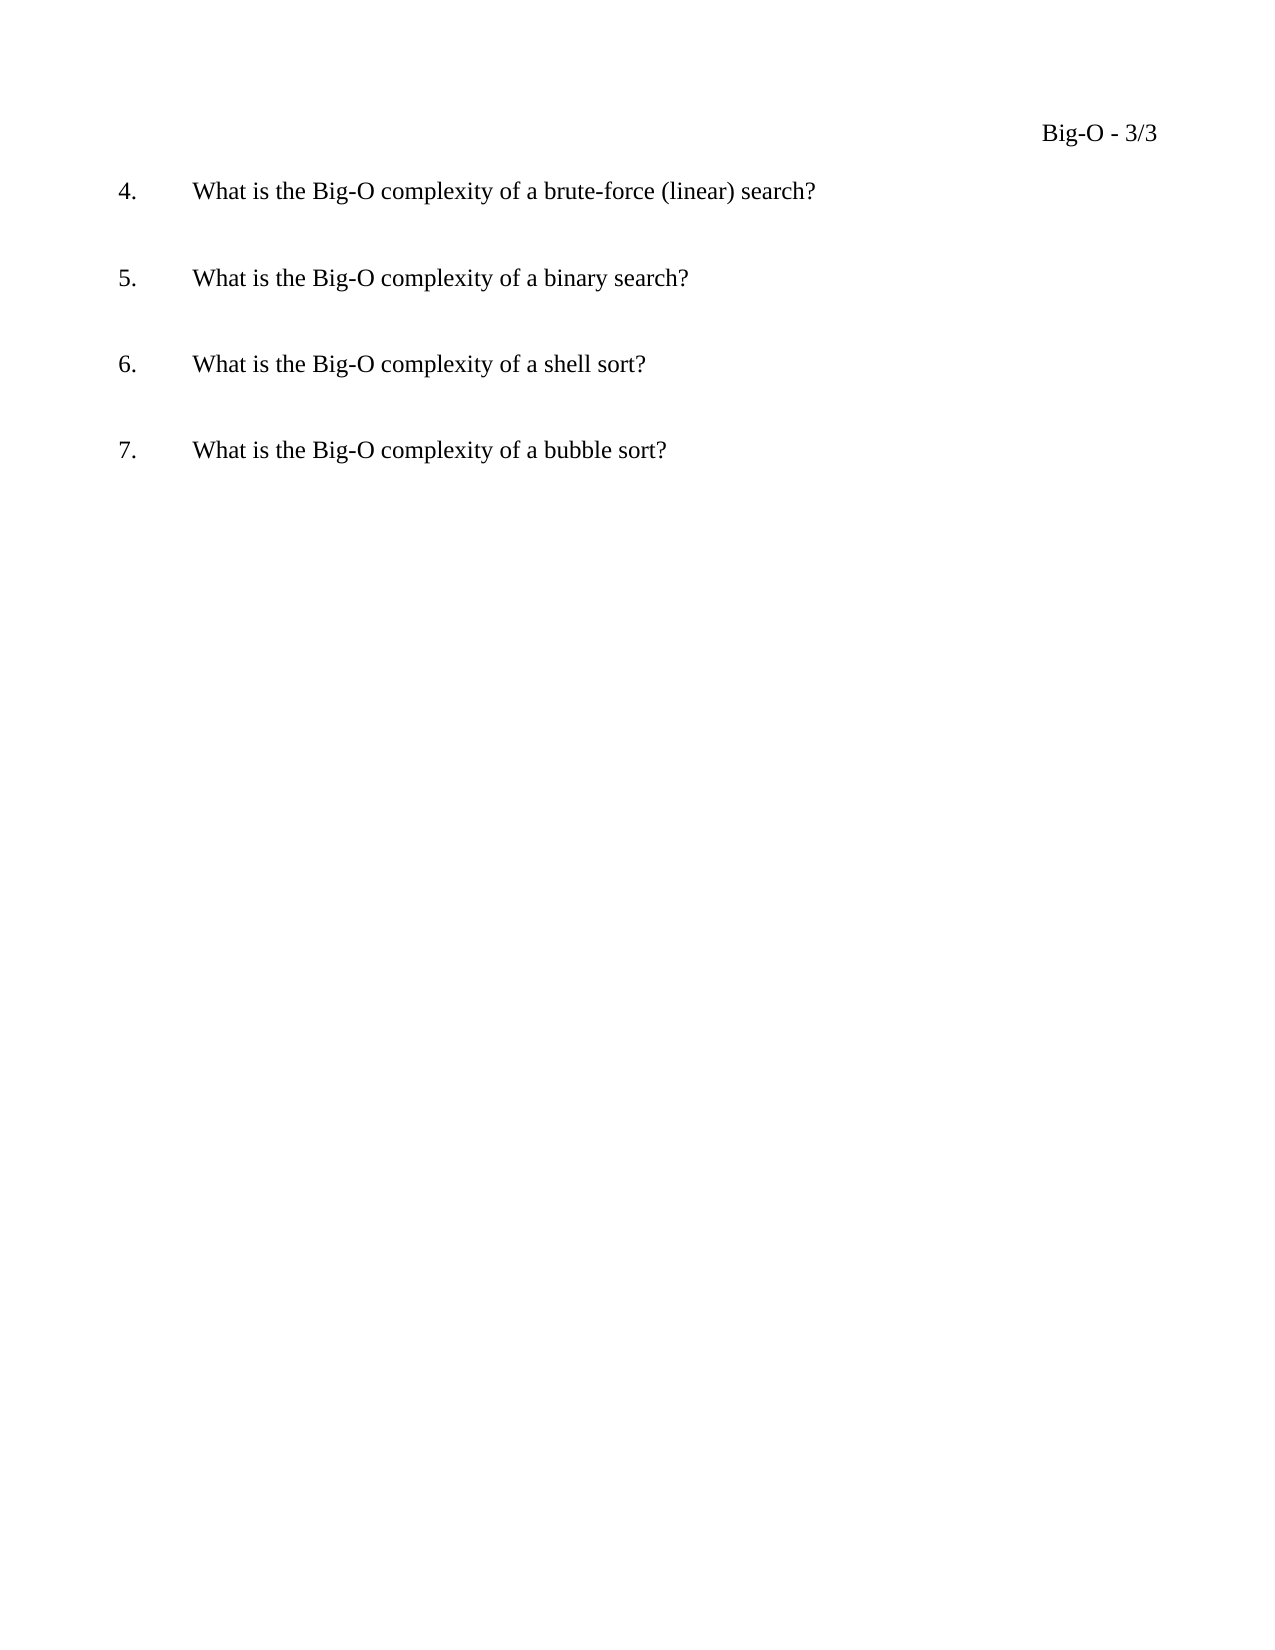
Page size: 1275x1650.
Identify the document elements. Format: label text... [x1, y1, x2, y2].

text 5. What is the Big-O complexity of a binary search? [118, 263, 1157, 291]
text 6. What is the Big-O complexity of a shell sort? [118, 349, 1157, 378]
text 4. What is the Big-O complexity of a brute-force (linear) search? [118, 176, 1157, 205]
text 7. What is the Big-O complexity of a bubble sort? [118, 435, 1157, 464]
